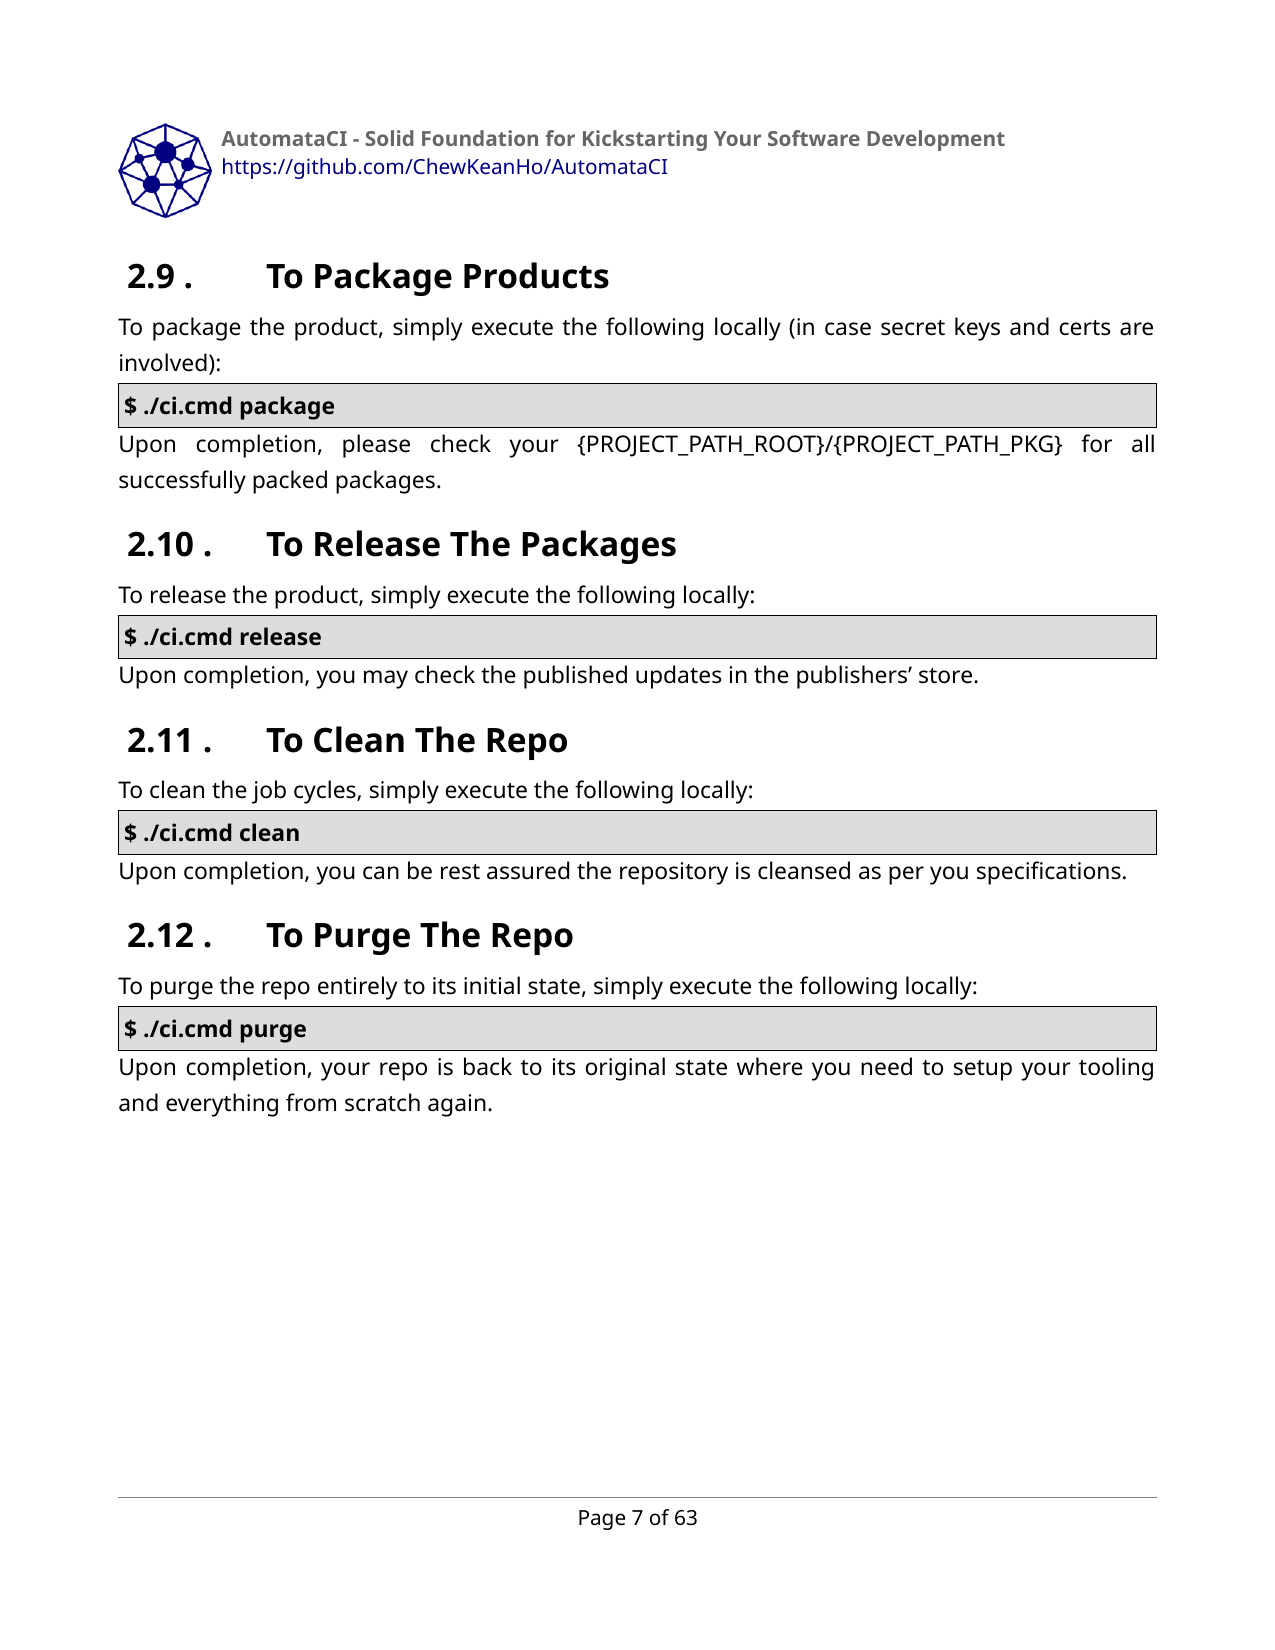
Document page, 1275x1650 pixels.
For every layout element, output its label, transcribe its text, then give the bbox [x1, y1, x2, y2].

table_header $ ./ci.cmd clean [119, 811, 1156, 854]
subtitle To Release The Packages [118, 520, 1157, 566]
subtitle To Package Products [118, 253, 1157, 298]
table_header $ ./ci.cmd release [119, 616, 1156, 658]
text To purge the repo entirely to its initial state, simply execute the following locally: [118, 970, 1157, 1001]
subtitle To Clean The Repo [118, 716, 1157, 762]
text Upon completion, you may check the published updates in the publishers’ store. [118, 659, 1157, 691]
text Upon completion, your repo is back to its original state where you need to setup your tooling and everything from scratch again. [118, 1051, 1157, 1118]
text To release the product, simply execute the following locally: [118, 579, 1157, 610]
table_header $ ./ci.cmd purge [119, 1007, 1156, 1050]
subtitle To Purge The Repo [118, 912, 1157, 958]
text To clean the job cycles, simply execute the following locally: [118, 774, 1157, 806]
picture [118, 123, 212, 218]
text To package the product, simply execute the following locally (in case secret keys and certs are involved): [118, 311, 1157, 378]
table_header $ ./ci.cmd package [119, 384, 1156, 427]
text Upon completion, please check your {PROJECT_PATH_ROOT}/{PROJECT_PATH_PKG} for all successfully packed packages. [118, 428, 1157, 495]
text Upon completion, you can be rest assured the repository is cleansed as per you specifications. [118, 855, 1157, 886]
